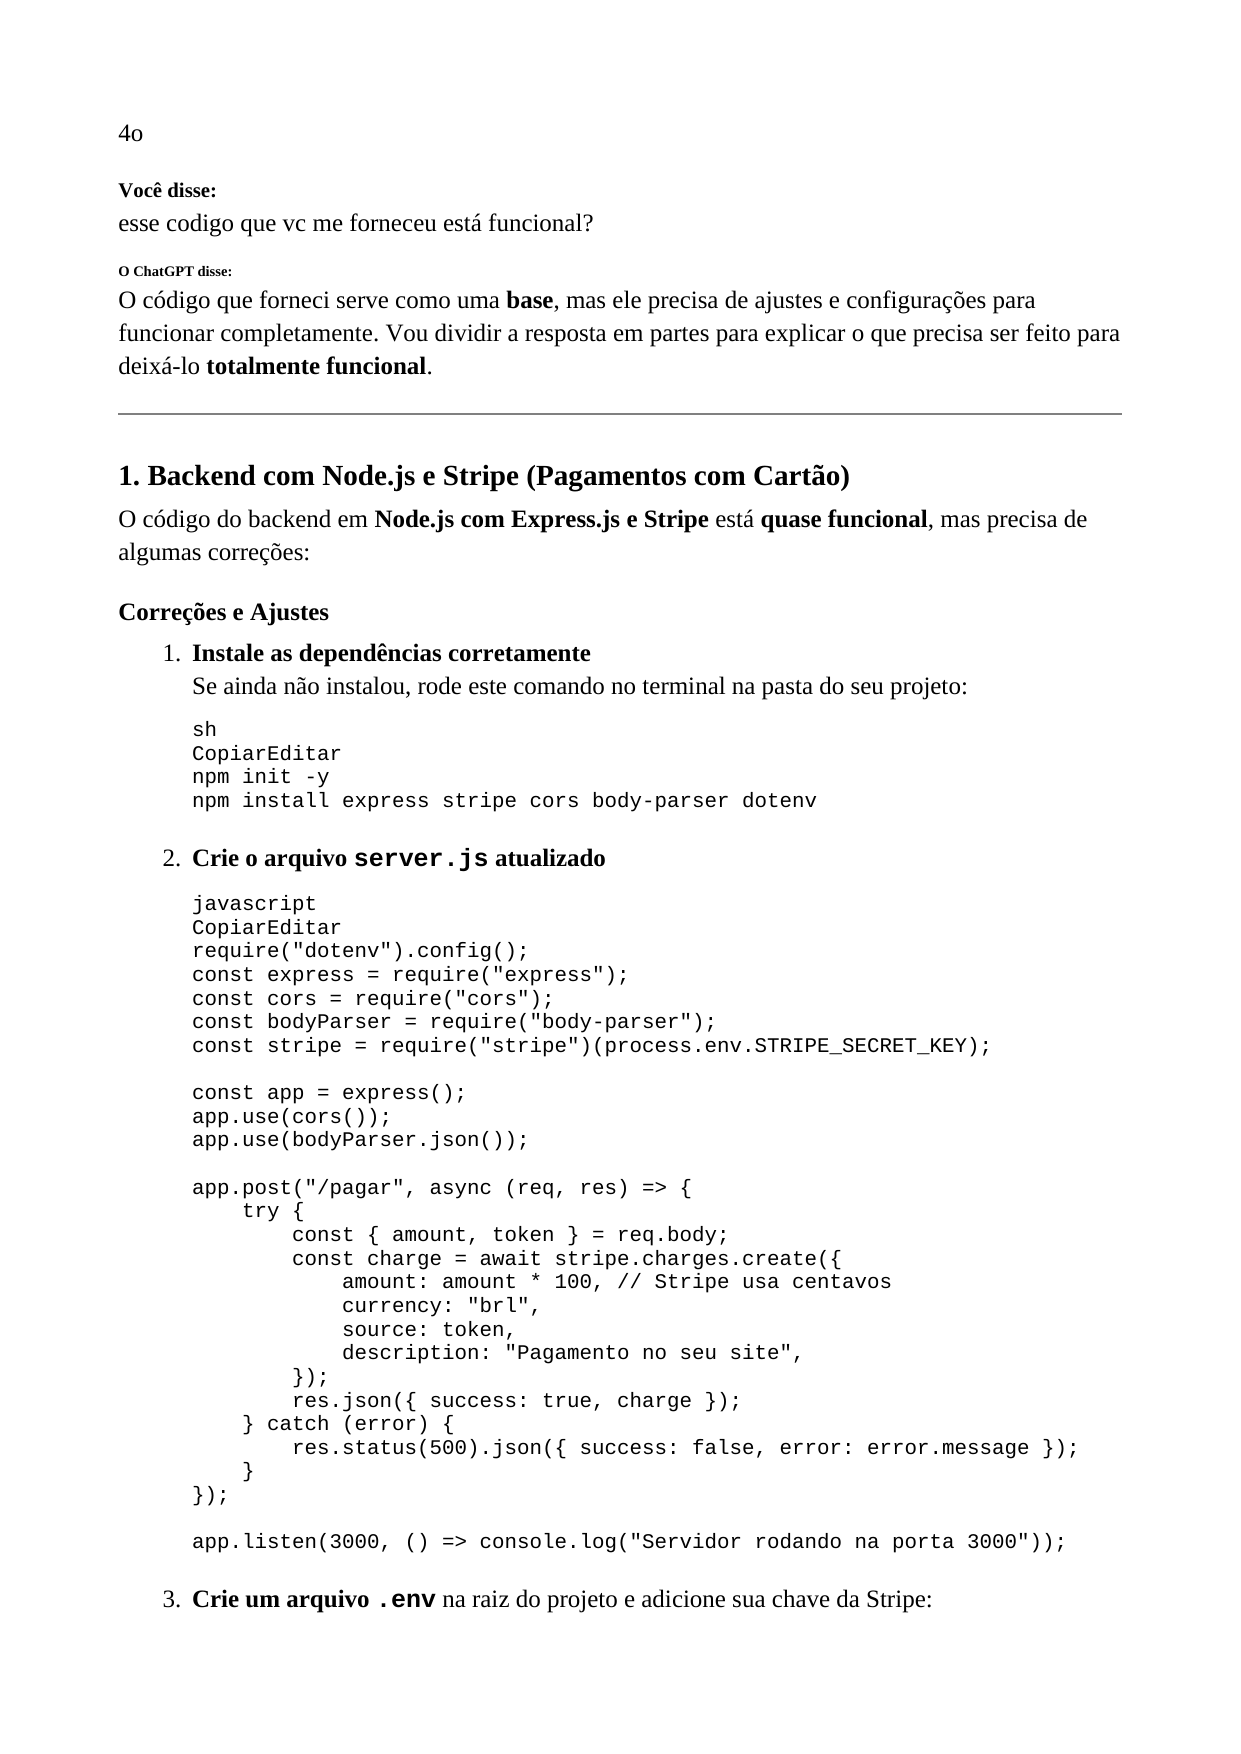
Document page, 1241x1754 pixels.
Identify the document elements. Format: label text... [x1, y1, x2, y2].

list } catch (error) { [162, 1413, 1122, 1437]
text O código que forneci serve como uma base, mas ele precisa de ajustes e configurações para funcionar completamente. Vou dividir a resposta em partes para explicar o que precisa ser feito para deixá-lo totalmente funcional. [118, 285, 1122, 380]
list source: token, [162, 1319, 1122, 1342]
list const express = require("express"); [162, 964, 1122, 988]
list app.use(cors()); [162, 1106, 1122, 1129]
list const cors = require("cors"); [162, 988, 1122, 1011]
list Instale as dependências corretamente Se ainda não instalou, rode este comando no terminal na pasta do seu projeto: [162, 638, 1122, 700]
list app.post("/pagar", async (req, res) => { [162, 1177, 1122, 1200]
subtitle 1. Backend com Node.js e Stripe (Pagamentos com Cartão) [118, 458, 1122, 491]
subtitle Você disse: [118, 178, 1122, 202]
list app.use(bodyParser.json()); [162, 1129, 1122, 1153]
list javascript [162, 893, 1122, 917]
list Crie um arquivo .env na raiz do projeto e adicione sua chave da Stripe: [162, 1584, 1122, 1615]
list require("dotenv").config(); [162, 940, 1122, 964]
list sh [162, 719, 1122, 743]
list const app = express(); [162, 1082, 1122, 1106]
list npm install express stripe cors body-parser dotenv [162, 790, 1122, 813]
list currency: "brl", [162, 1295, 1122, 1319]
list const bodyParser = require("body-parser"); [162, 1011, 1122, 1035]
subtitle O ChatGPT disse: [118, 262, 1122, 279]
list CopiarEditar [162, 917, 1122, 940]
list app.listen(3000, () => console.log("Servidor rodando na porta 3000")); [162, 1531, 1122, 1555]
text O código do backend em Node.js com Express.js e Stripe está quase funcional, mas precisa de algumas correções: [118, 504, 1122, 566]
list } [162, 1461, 1122, 1484]
list }); [162, 1484, 1122, 1508]
list res.json({ success: true, charge }); [162, 1389, 1122, 1413]
list Crie o arquivo server.js atualizado [162, 843, 1122, 874]
list const stripe = require("stripe")(process.env.STRIPE_SECRET_KEY); [162, 1035, 1122, 1058]
list npm init -y [162, 766, 1122, 790]
list description: "Pagamento no seu site", [162, 1342, 1122, 1366]
list amount: amount * 100, // Stripe usa centavos [162, 1271, 1122, 1295]
list CopiarEditar [162, 743, 1122, 766]
text esse codigo que vc me forneceu está funcional? [118, 208, 1122, 237]
text 4o [118, 118, 1122, 147]
list try { [162, 1200, 1122, 1224]
subtitle Correções e Ajustes [118, 597, 1122, 626]
list const { amount, token } = req.body; [162, 1224, 1122, 1248]
list res.status(500).json({ success: false, error: error.message }); [162, 1437, 1122, 1461]
list }); [162, 1366, 1122, 1389]
list const charge = await stripe.charges.create({ [162, 1248, 1122, 1271]
